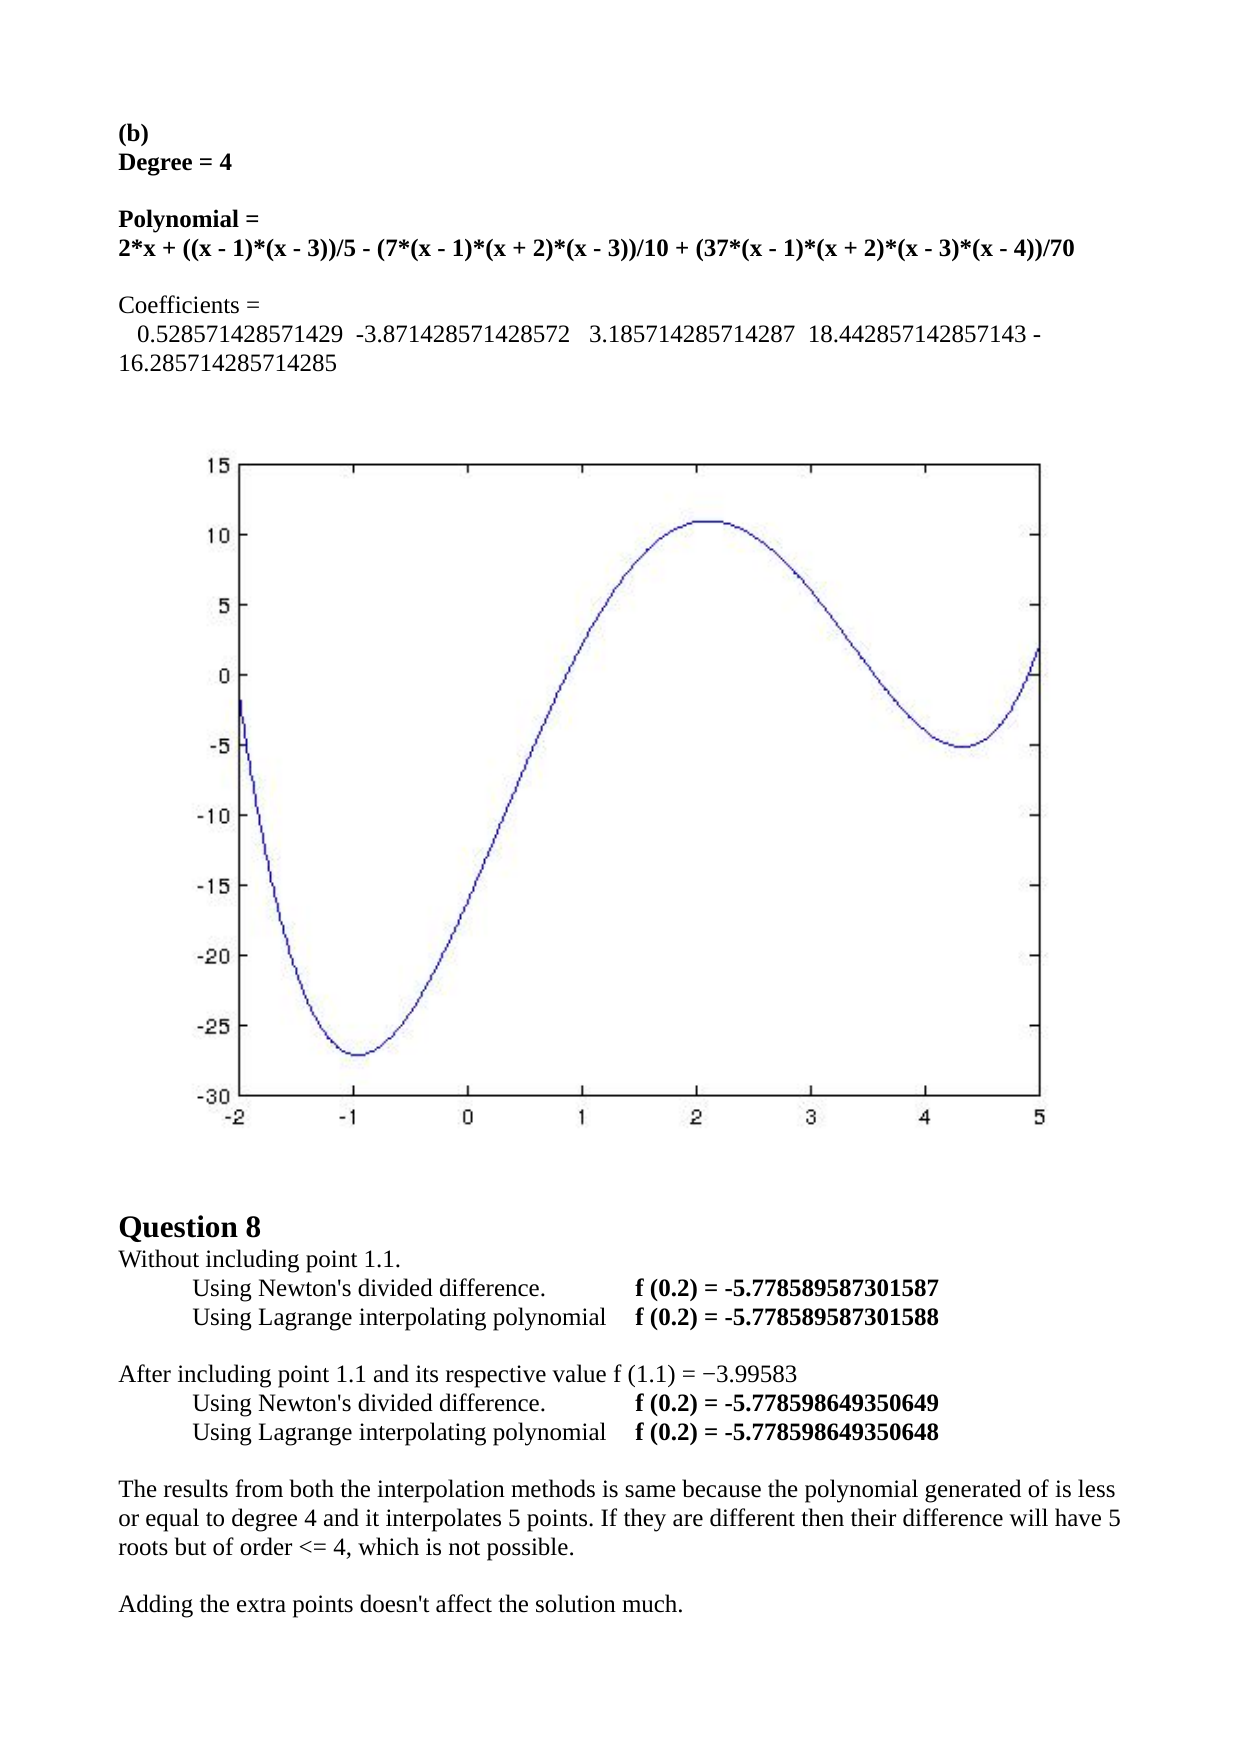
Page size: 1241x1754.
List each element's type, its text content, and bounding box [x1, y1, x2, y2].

text Using Lagrange interpolating polynomial f (0.2) = -5.778598649350648 [118, 1417, 1122, 1446]
text Degree = 4 [118, 147, 1122, 176]
text Adding the extra points doesn't affect the solution much. [118, 1589, 1122, 1618]
text After including point 1.1 and its respective value f (1.1) = −3.99583 [118, 1359, 1122, 1388]
text Without including point 1.1. [118, 1244, 1122, 1273]
text (b) [118, 118, 1122, 147]
text 2*x + ((x - 1)*(x - 3))/5 - (7*(x - 1)*(x + 2)*(x - 3))/10 + (37*(x - 1)*(x + 2)*(x - 3)*(x - 4))/70 [118, 233, 1122, 262]
text Using Newton's divided difference. f (0.2) = -5.778589587301587 [118, 1273, 1122, 1302]
text Question 8 [118, 1208, 1122, 1244]
text Using Lagrange interpolating polynomial f (0.2) = -5.778589587301588 [118, 1302, 1122, 1331]
text 0.528571428571429 -3.871428571428572 3.185714285714287 18.442857142857143 -16.285714285714285 [118, 319, 1122, 377]
text Coefficients = [118, 291, 1122, 319]
text Polynomial = [118, 204, 1122, 233]
text The results from both the interpolation methods is same because the polynomial generated of is less or equal to degree 4 and it interpolates 5 points. If they are different then their difference will have 5 roots but of order <= 4, which is not possible. [118, 1474, 1122, 1561]
text Using Newton's divided difference. f (0.2) = -5.778598649350649 [118, 1388, 1122, 1417]
picture [104, 405, 1137, 1180]
